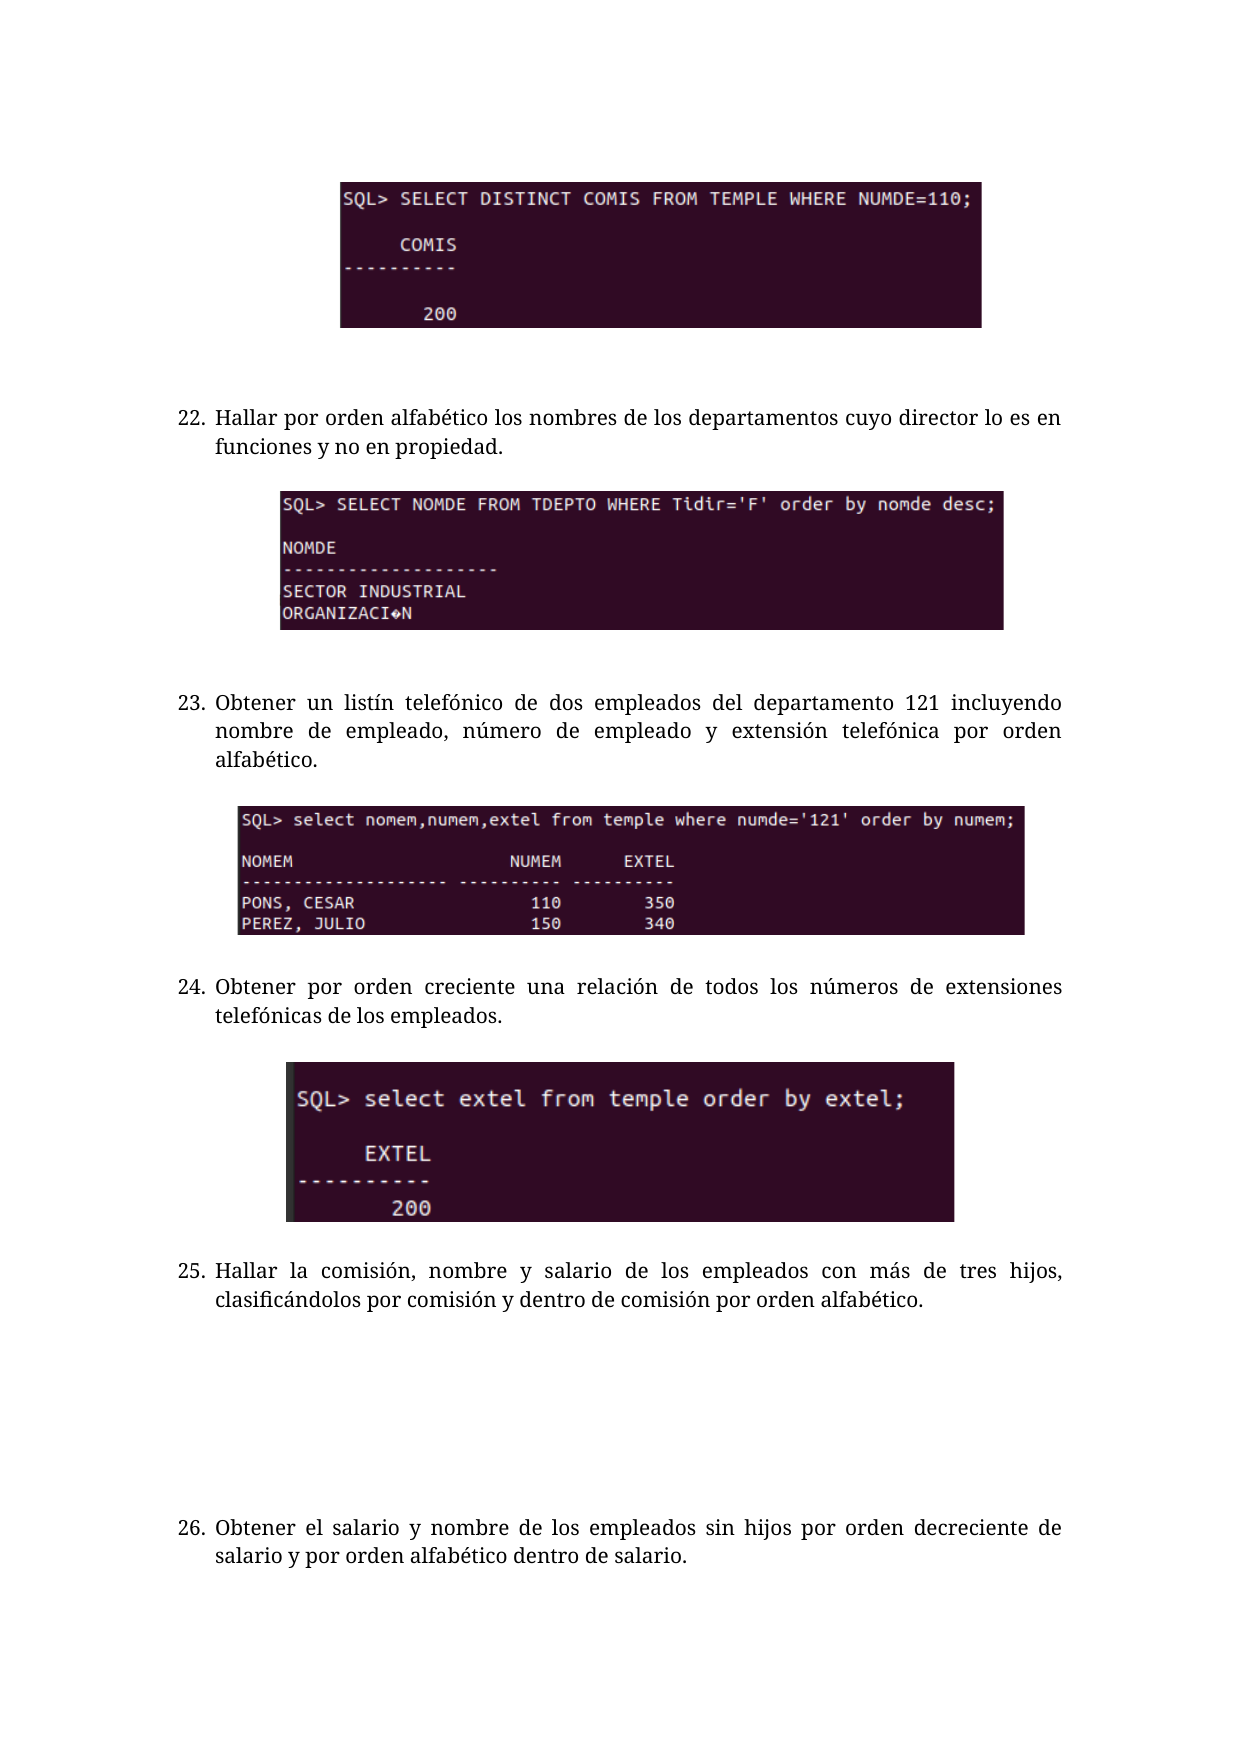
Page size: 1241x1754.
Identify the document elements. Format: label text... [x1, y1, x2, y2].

list Obtener un listín telefónico de dos empleados del departamento 121 incluyendo nombre de empleado, número de empleado y extensión telefónica por orden alfabético. [177, 688, 1063, 773]
list Hallar la comisión, nombre y salario de los empleados con más de tres hijos, clasificándolos por comisión y dentro de comisión por orden alfabético. [177, 1257, 1063, 1313]
picture [237, 806, 1025, 935]
list Hallar por orden alfabético los nombres de los departamentos cuyo director lo es en funciones y no en propiedad. [177, 403, 1063, 460]
picture [286, 1062, 955, 1222]
picture [339, 182, 982, 328]
list Obtener el salario y nombre de los empleados sin hijos por orden decreciente de salario y por orden alfabético dentro de salario. [177, 1513, 1063, 1569]
list Obtener por orden creciente una relación de todos los números de extensiones telefónicas de los empleados. [177, 972, 1063, 1029]
picture [279, 491, 1004, 630]
